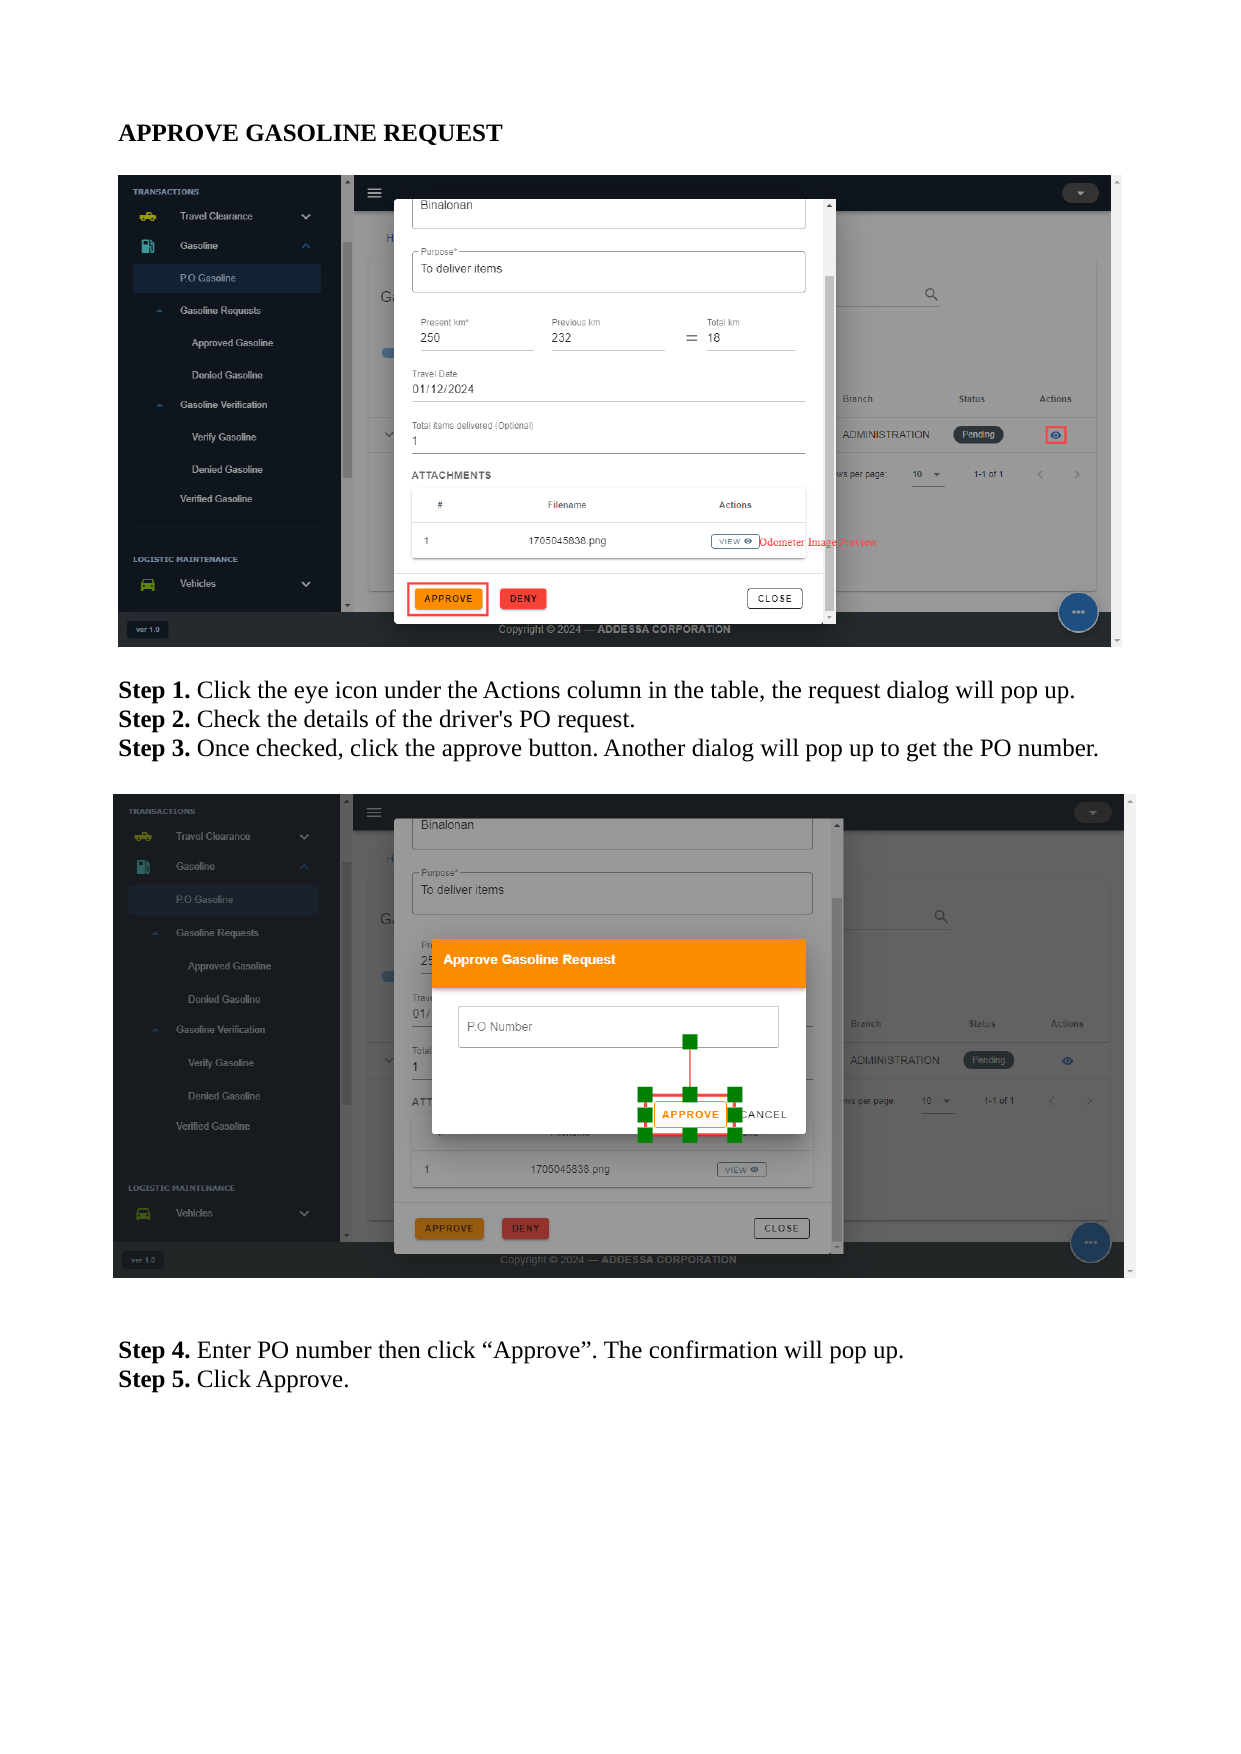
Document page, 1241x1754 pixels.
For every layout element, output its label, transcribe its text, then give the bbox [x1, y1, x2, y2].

text APPROVE GASOLINE REQUEST [118, 118, 1122, 147]
text Step 5. Click Approve. [118, 1364, 1122, 1393]
text Step 2. Check the details of the driver's PO request. [118, 704, 1122, 733]
picture [118, 175, 1123, 647]
text Step 1. Click the eye icon under the Actions column in the table, the request dialog will pop up. [118, 675, 1122, 704]
picture [113, 794, 1136, 1278]
text Step 3. Once checked, click the approve button. Another dialog will pop up to get the PO number. [118, 733, 1122, 762]
text Step 4. Enter PO number then click “Approve”. The confirmation will pop up. [118, 1336, 1122, 1364]
